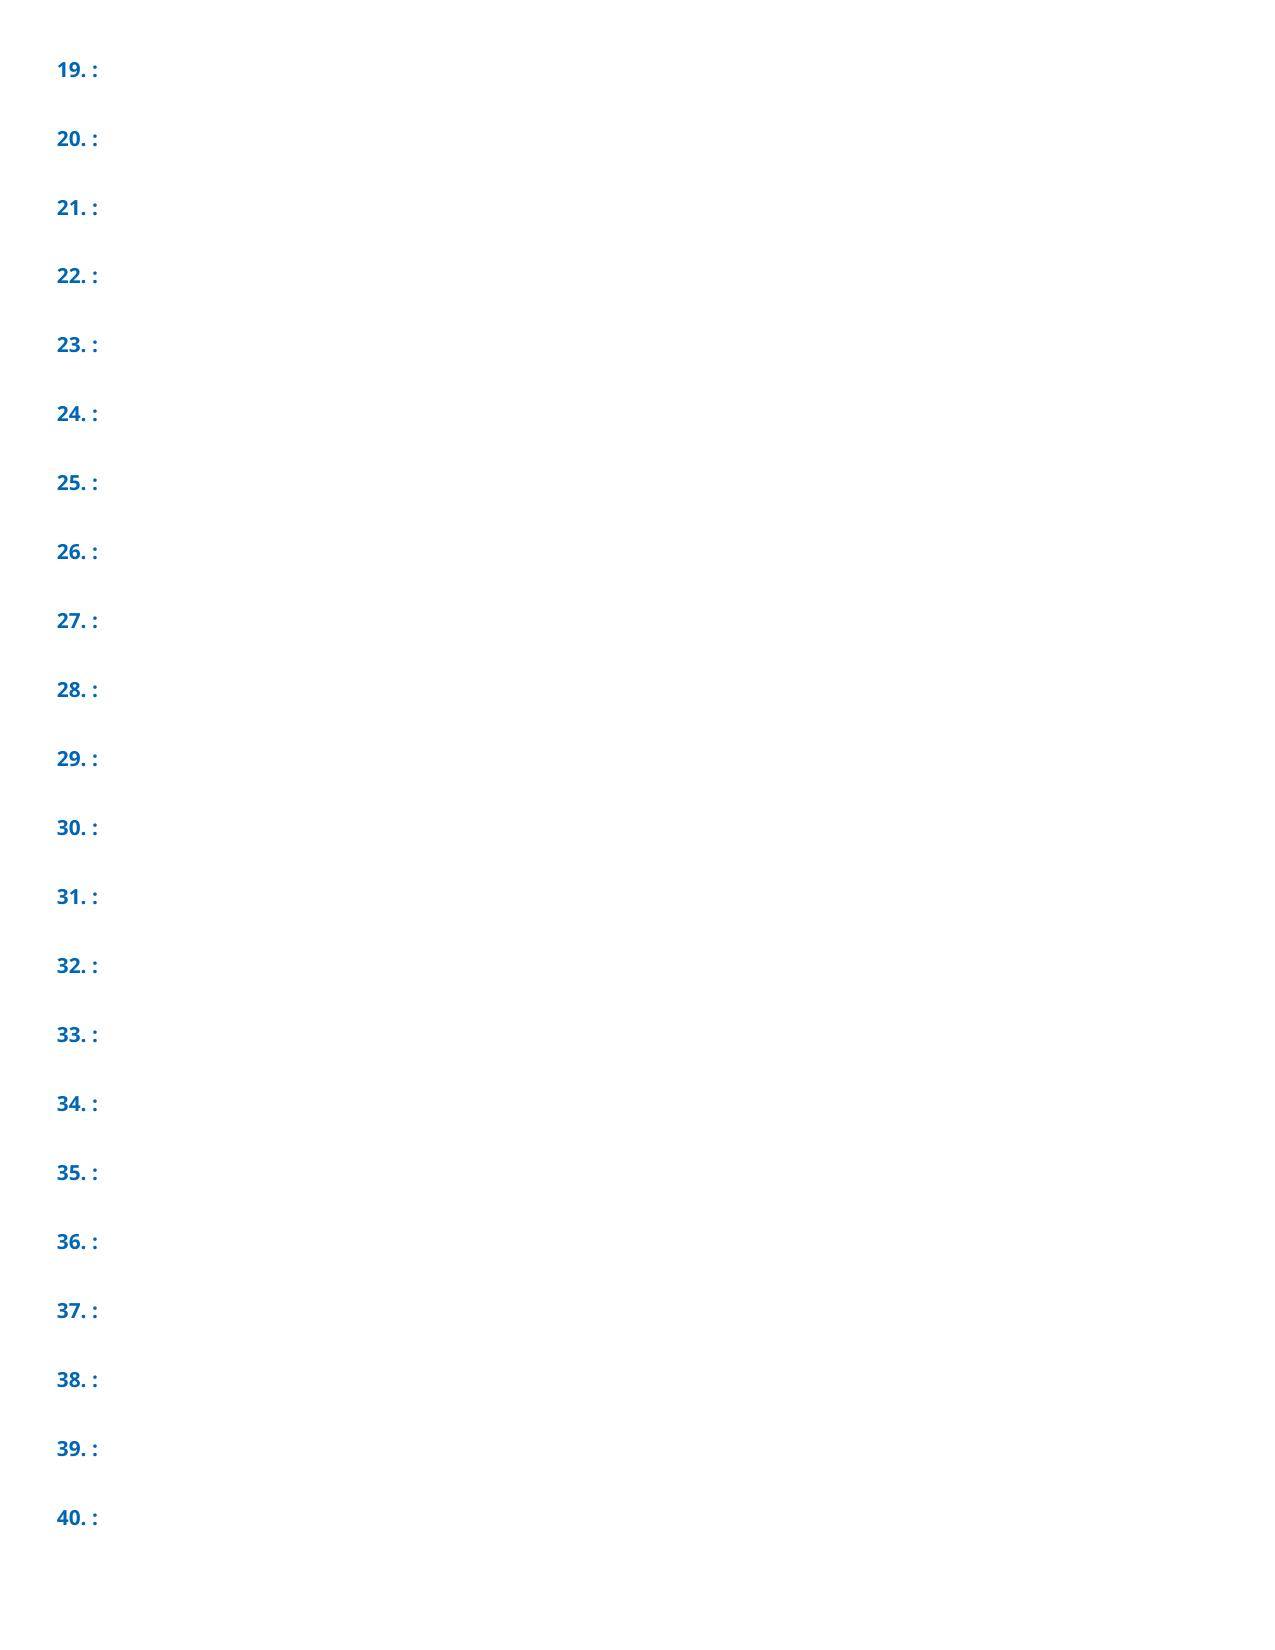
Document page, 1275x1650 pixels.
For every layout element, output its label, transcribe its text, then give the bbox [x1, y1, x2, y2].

text 26. : [57, 537, 1228, 566]
text 21. : [57, 193, 1228, 221]
text 30. : [57, 813, 1228, 842]
text 40. : [57, 1503, 1228, 1531]
text 37. : [57, 1296, 1228, 1324]
text 38. : [57, 1365, 1228, 1393]
text 32. : [57, 951, 1228, 979]
text 33. : [57, 1020, 1228, 1048]
text 36. : [57, 1227, 1228, 1255]
text 27. : [57, 606, 1228, 635]
text 39. : [57, 1434, 1228, 1462]
text 25. : [57, 468, 1228, 497]
text 24. : [57, 399, 1228, 428]
text 29. : [57, 744, 1228, 773]
text 23. : [57, 331, 1228, 359]
text 20. : [57, 124, 1228, 152]
text 22. : [57, 262, 1228, 290]
text 35. : [57, 1158, 1228, 1186]
text 28. : [57, 675, 1228, 704]
text 34. : [57, 1089, 1228, 1117]
text 31. : [57, 882, 1228, 911]
text 19. : [57, 55, 1228, 83]
